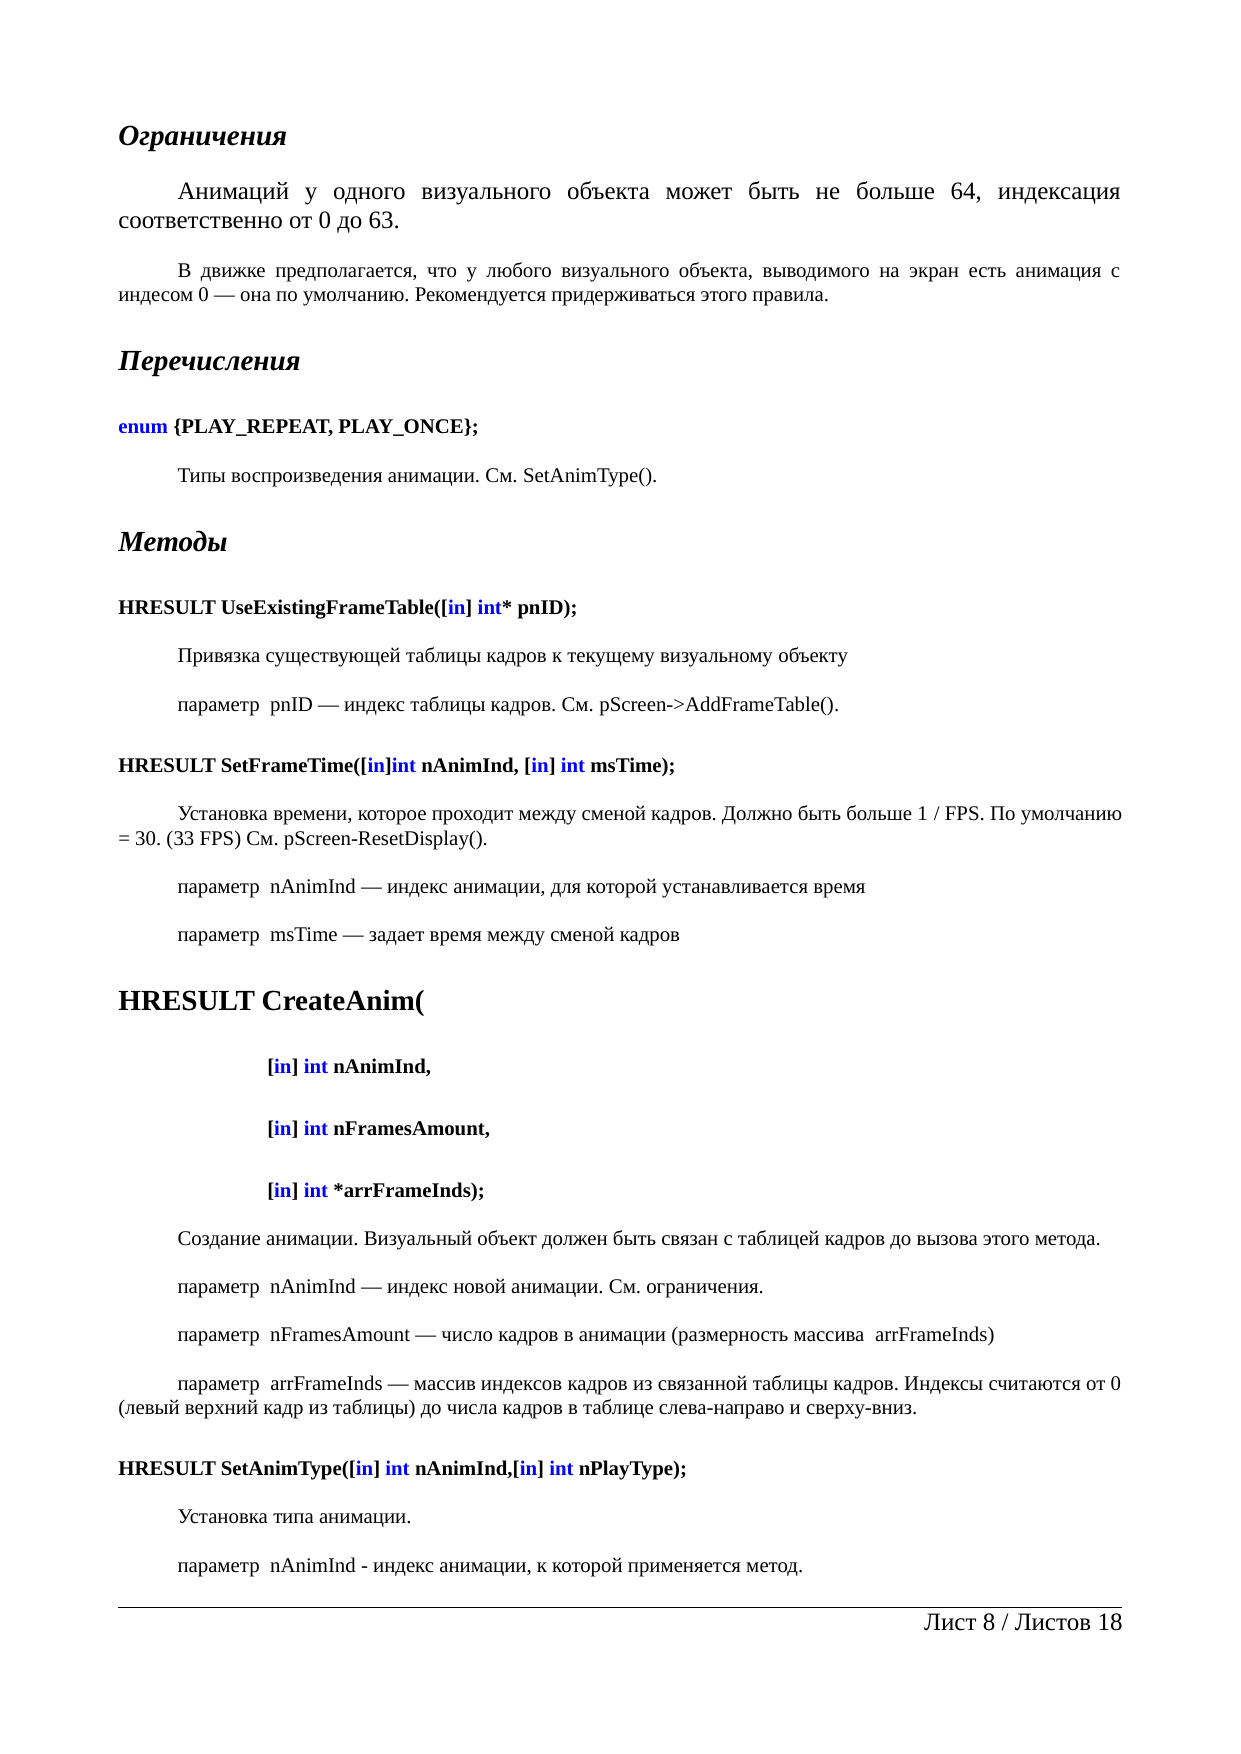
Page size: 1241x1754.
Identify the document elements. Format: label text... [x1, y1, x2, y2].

subtitle HRESULT UseExistingFrameTable([in] int* pnID); [118, 595, 1122, 619]
text параметр pnID — индекс таблицы кадров. См. pScreen->AddFrameTable(). [118, 692, 1122, 716]
subtitle HRESULT SetAnimType([in] int nAnimInd,[in] int nPlayType); [118, 1456, 1122, 1480]
subtitle [in] int *arrFrameInds); [118, 1177, 1122, 1202]
text параметр arrFrameInds — массив индексов кадров из связанной таблицы кадров. Индексы считаются от 0 (левый верхний кадр из таблицы) до числа кадров в таблице слева-направо и сверху-вниз. [118, 1371, 1122, 1419]
text Анимаций у одного визуального объекта может быть не больше 64, индексация соответственно от 0 до 63. [118, 176, 1122, 233]
subtitle [in] int nAnimInd, [118, 1054, 1122, 1078]
text В движке предполагается, что у любого визуального объекта, выводимого на экран есть анимация с индесом 0 — она по умолчанию. Рекомендуется придерживаться этого правила. [118, 258, 1122, 306]
text параметр nAnimInd - индекс анимации, к которой применяется метод. [118, 1553, 1122, 1577]
subtitle HRESULT SetFrameTime([in]int nAnimInd, [in] int msTime); [118, 753, 1122, 777]
text Установка времени, которое проходит между сменой кадров. Должно быть больше 1 / FPS. По умолчанию = 30. (33 FPS) См. pScreen-ResetDisplay(). [118, 801, 1122, 849]
subtitle [in] int nFramesAmount, [118, 1116, 1122, 1140]
subtitle Ограничения [118, 118, 1122, 152]
text параметр nAnimInd — индекс анимации, для которой устанавливается время [118, 874, 1122, 898]
subtitle HRESULT CreateAnim( [118, 983, 1122, 1017]
text параметр nAnimInd — индекс новой анимации. См. ограничения. [118, 1274, 1122, 1298]
text Типы воспроизведения анимации. См. SetAnimType(). [118, 462, 1122, 487]
text параметр nFramesAmount — число кадров в анимации (размерность массива arrFrameInds) [118, 1322, 1122, 1346]
text Создание анимации. Визуальный объект должен быть связан с таблицей кадров до вызова этого метода. [118, 1226, 1122, 1250]
text Установка типа анимации. [118, 1504, 1122, 1528]
subtitle Методы [118, 524, 1122, 557]
subtitle enum {PLAY_REPEAT, PLAY_ONCE}; [118, 414, 1122, 438]
text Привязка существующей таблицы кадров к текущему визуальному объекту [118, 643, 1122, 667]
text параметр msTime — задает время между сменой кадров [118, 922, 1122, 946]
subtitle Перечисления [118, 343, 1122, 377]
